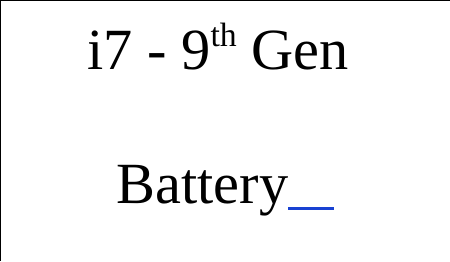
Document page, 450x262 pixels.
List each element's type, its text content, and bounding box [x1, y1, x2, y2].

text i7 - 9th Gen [15, 15, 435, 82]
text Battery❌ [15, 149, 435, 216]
